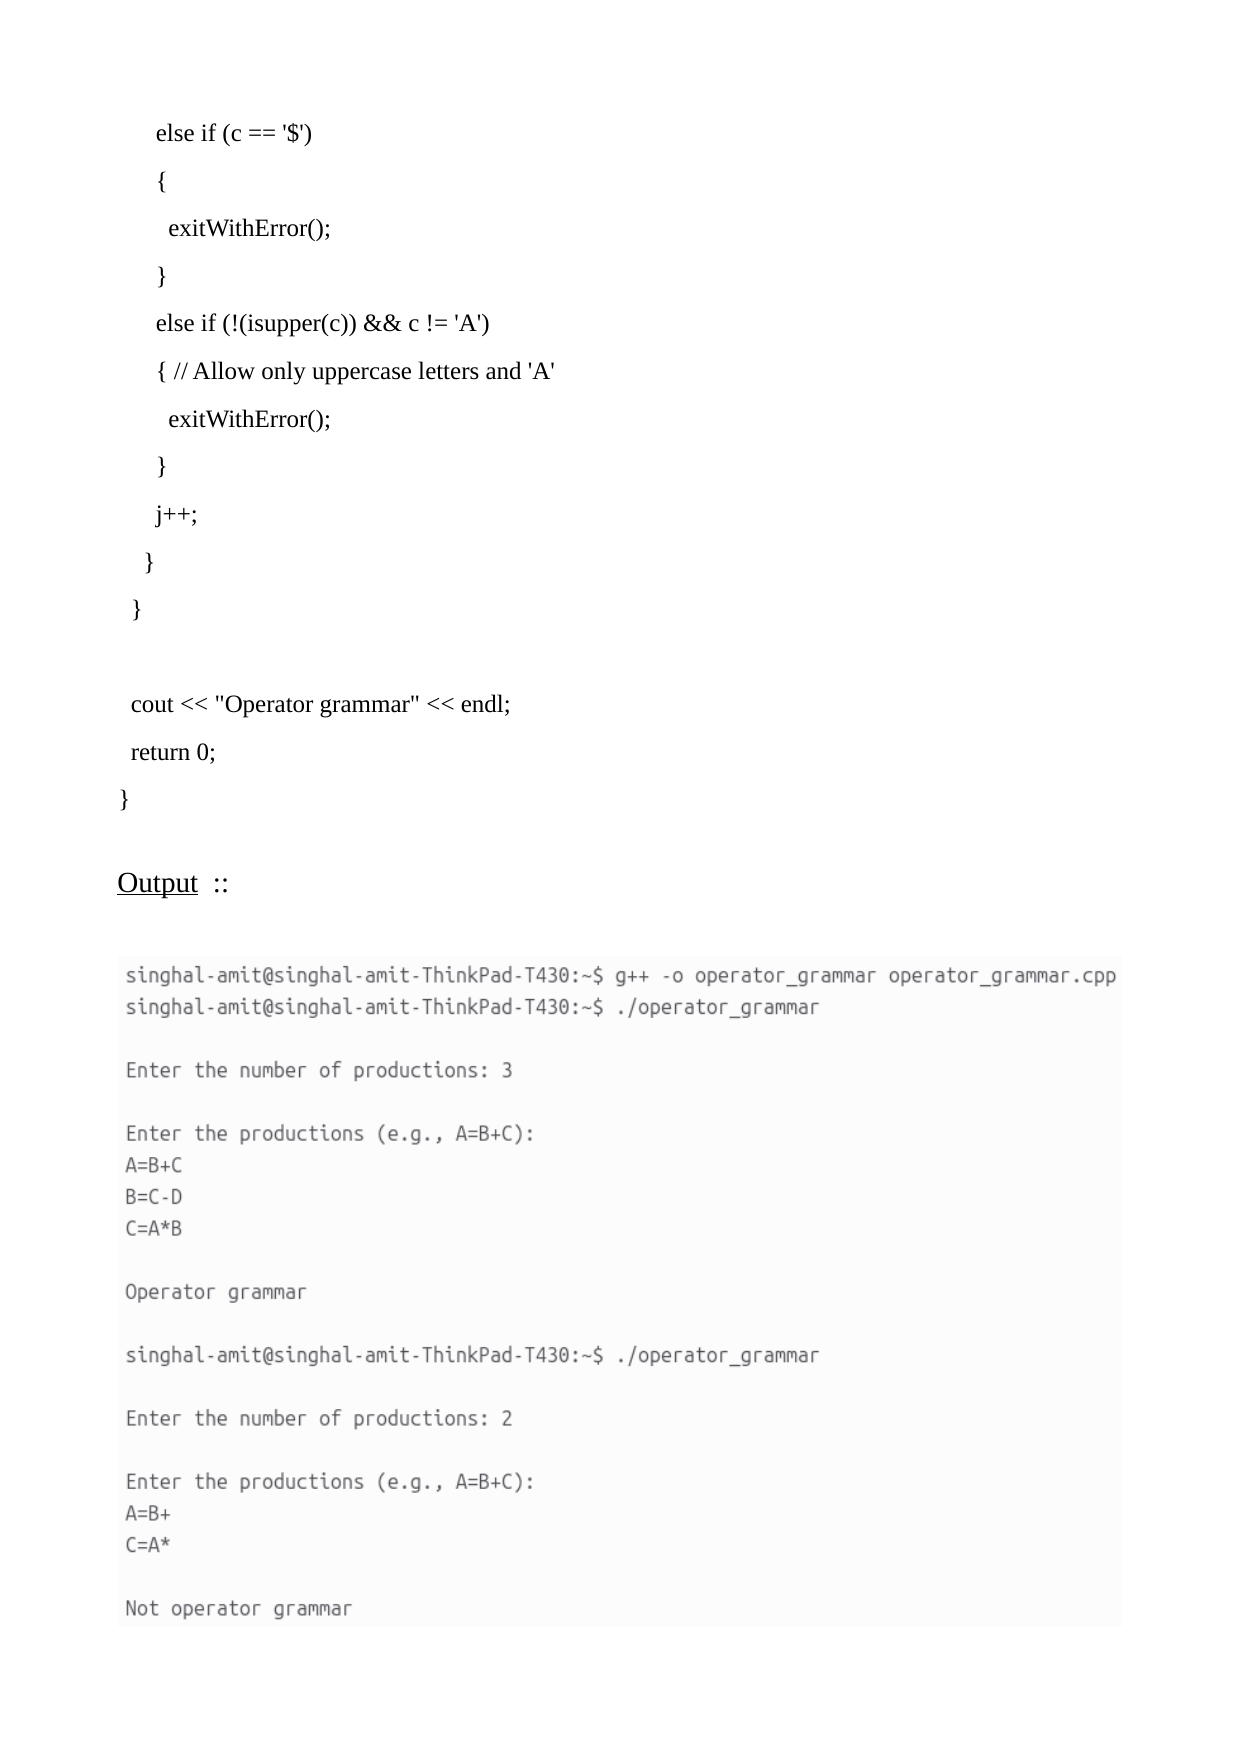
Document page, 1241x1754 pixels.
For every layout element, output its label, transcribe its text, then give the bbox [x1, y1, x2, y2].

text else if (c == '$') [118, 118, 1122, 147]
text } [118, 594, 1122, 623]
text } [118, 547, 1122, 575]
text cout << "Operator grammar" << endl; [118, 689, 1122, 718]
list Output :: [117, 865, 253, 898]
text } [118, 261, 1122, 290]
text } [118, 784, 1122, 813]
text exitWithError(); [118, 404, 1122, 432]
text { [118, 166, 1122, 194]
text } [118, 451, 1122, 480]
text return 0; [118, 737, 1122, 766]
text exitWithError(); [118, 213, 1122, 242]
text { // Allow only uppercase letters and 'A' [118, 356, 1122, 385]
picture [118, 956, 1123, 1627]
text j++; [118, 499, 1122, 528]
text else if (!(isupper(c)) && c != 'A') [118, 308, 1122, 337]
